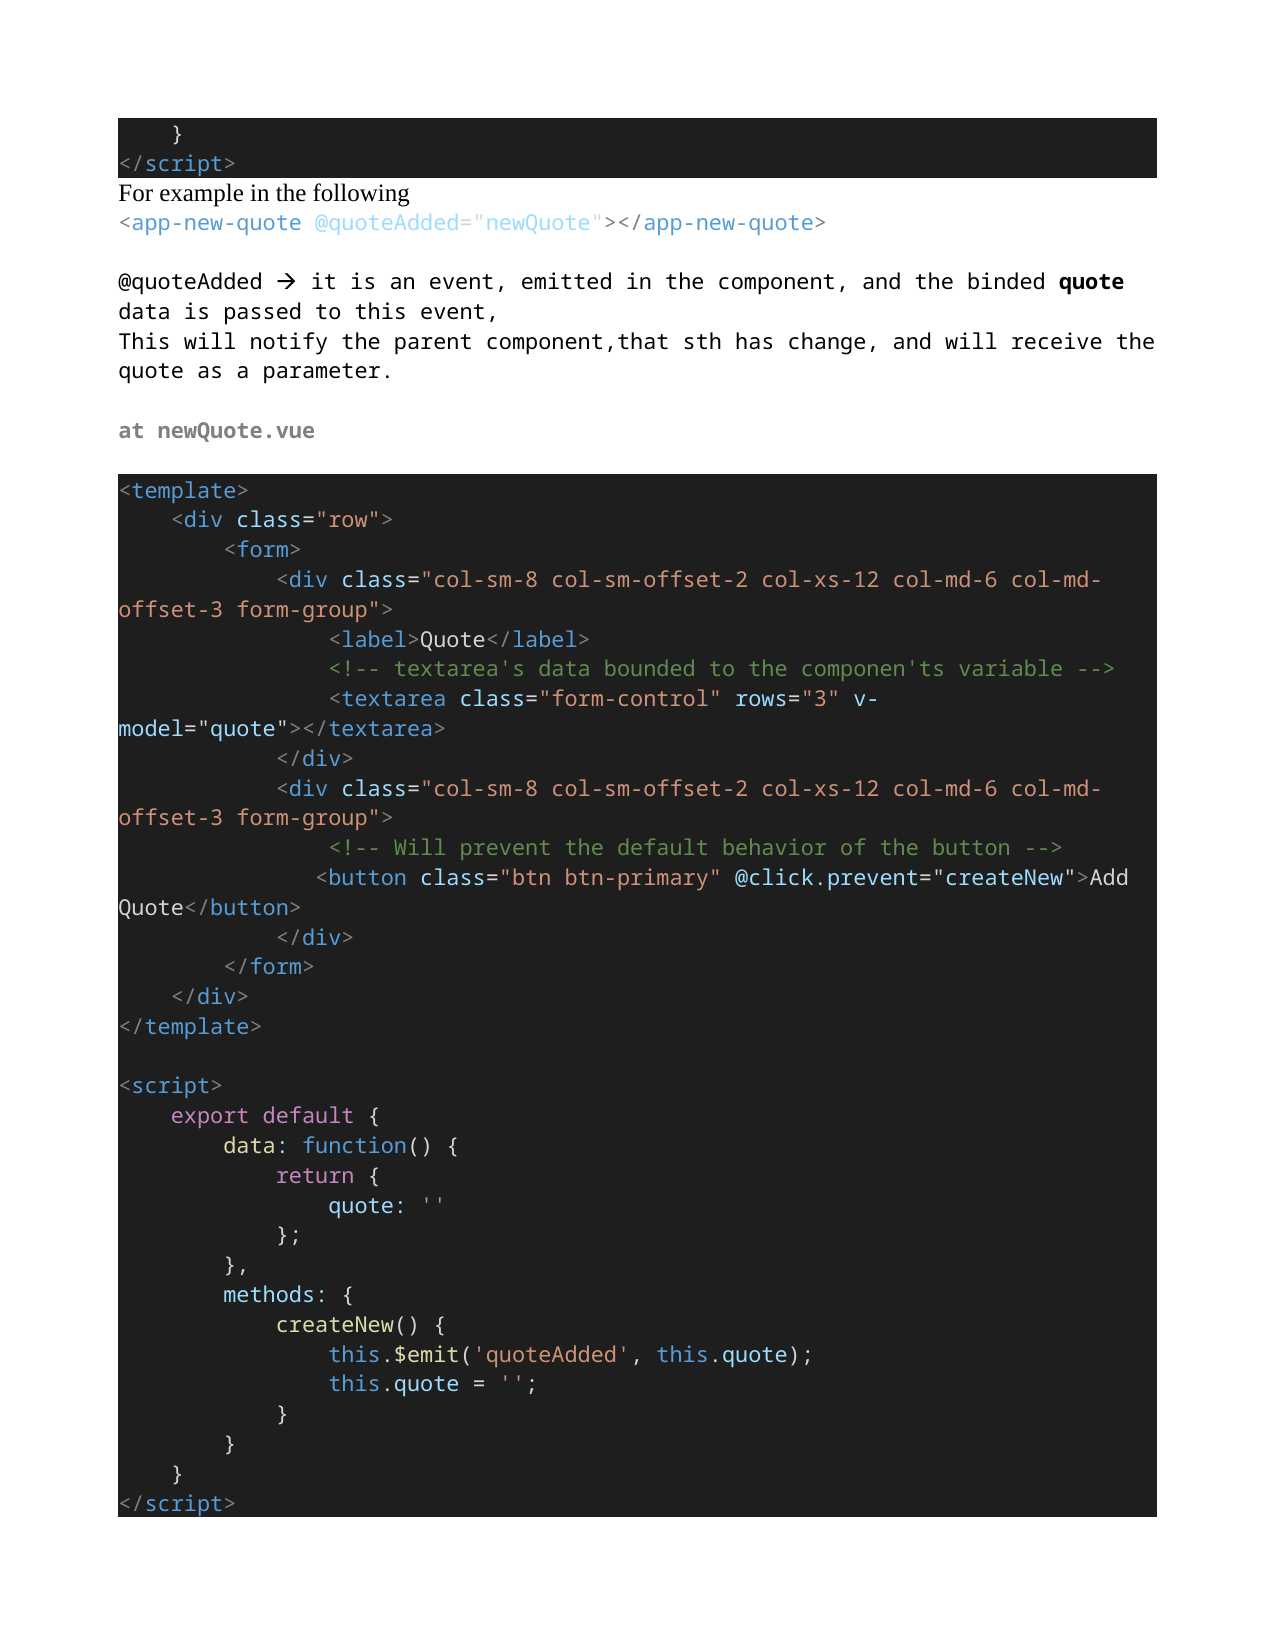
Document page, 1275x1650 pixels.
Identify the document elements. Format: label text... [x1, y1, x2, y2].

text this.$emit('quoteAdded', this.quote); [118, 1338, 1157, 1368]
text </template> [118, 1011, 1157, 1041]
text createNew() { [118, 1309, 1157, 1338]
text <button class="btn btn-primary" @click.prevent="createNew">Add Quote</button> [118, 862, 1157, 921]
text <script> [118, 1070, 1157, 1100]
text } [118, 1458, 1157, 1487]
text methods: { [118, 1279, 1157, 1309]
text </div> [118, 981, 1157, 1011]
text <!-- Will prevent the default behavior of the button --> [118, 832, 1157, 862]
text <form> [118, 534, 1157, 564]
text <div class="row"> [118, 504, 1157, 534]
text <div class="col-sm-8 col-sm-offset-2 col-xs-12 col-md-6 col-md-offset-3 form-group"> [118, 564, 1157, 623]
text } [118, 118, 1157, 148]
text } [118, 1428, 1157, 1458]
text <textarea class="form-control" rows="3" v-model="quote"></textarea> [118, 683, 1157, 743]
text }; [118, 1219, 1157, 1249]
text This will notify the parent component,that sth has change, and will receive the quote as a parameter. [118, 326, 1157, 385]
text <app-new-quote @quoteAdded="newQuote"></app-new-quote> [118, 206, 1157, 236]
text this.quote = ''; [118, 1368, 1157, 1398]
text data: function() { [118, 1130, 1157, 1160]
text <label>Quote</label> [118, 623, 1157, 653]
text </form> [118, 951, 1157, 981]
text For example in the following [118, 178, 1157, 206]
text <div class="col-sm-8 col-sm-offset-2 col-xs-12 col-md-6 col-md-offset-3 form-group"> [118, 772, 1157, 832]
text return { [118, 1160, 1157, 1189]
text export default { [118, 1100, 1157, 1130]
text </script> [118, 148, 1157, 178]
text }, [118, 1249, 1157, 1279]
text </div> [118, 743, 1157, 772]
text quote: '' [118, 1189, 1157, 1219]
text <!-- textarea's data bounded to the componen'ts variable --> [118, 653, 1157, 683]
text <template> [118, 474, 1157, 504]
text </div> [118, 921, 1157, 951]
text @quoteAdded  it is an event, emitted in the component, and the binded quote data is passed to this event, [118, 266, 1157, 326]
text </script> [118, 1487, 1157, 1517]
text } [118, 1398, 1157, 1428]
text at newQuote.vue [118, 415, 1157, 445]
